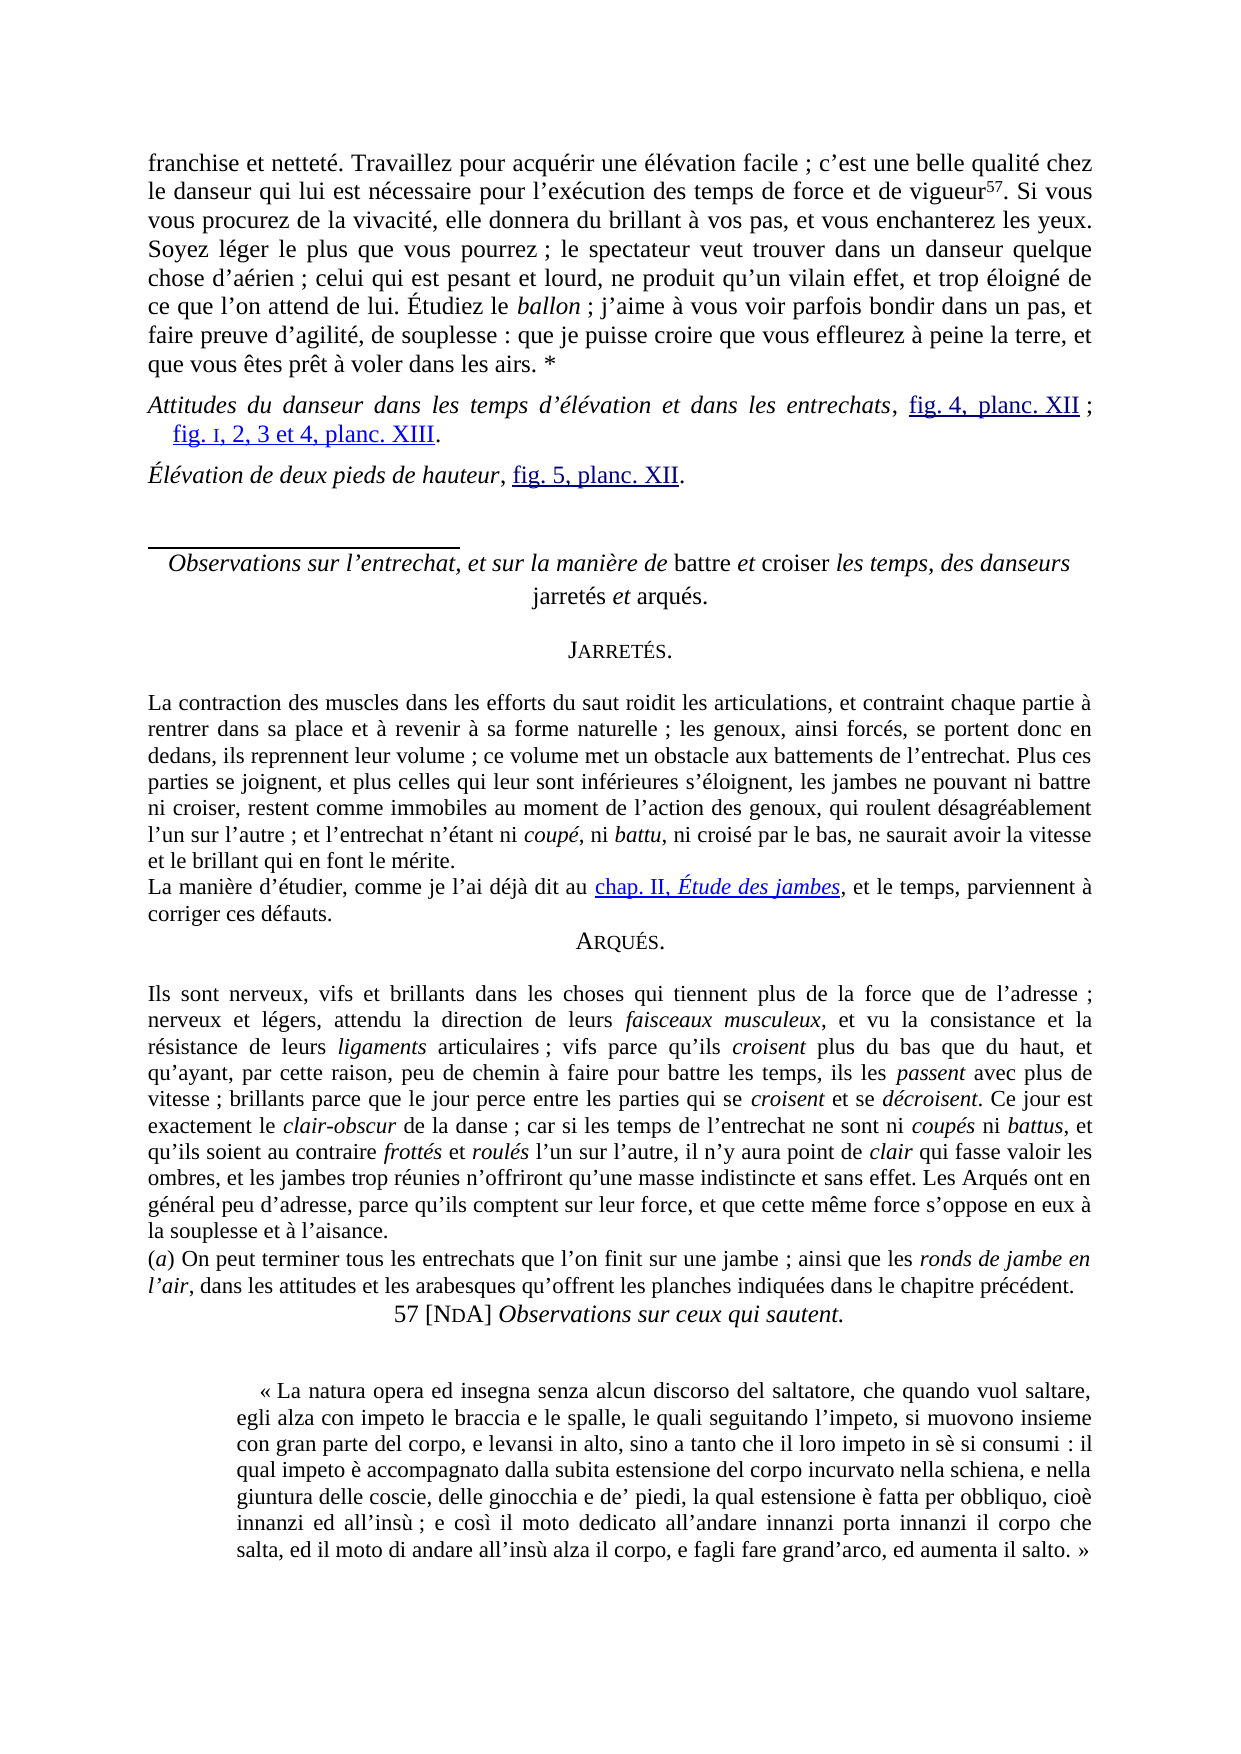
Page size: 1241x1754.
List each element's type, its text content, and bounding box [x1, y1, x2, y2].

list Attitudes du danseur dans les temps d’élévation et dans les entrechats, fig. 4, planc. XII ; fig. i, 2, 3 et 4, planc. XIII. [148, 390, 1093, 448]
list Élévation de deux pieds de hauteur, fig. 5, planc. XII. [148, 460, 1093, 489]
text La contraction des muscles dans les efforts du saut roidit les articulations, et contraint chaque partie à rentrer dans sa place et à revenir à sa forme naturelle ; les genoux, ainsi forcés, se portent donc en dedans, ils reprennent leur volume ; ce volume met un obstacle aux battements de l’entrechat. Plus ces parties se joignent, et plus celles qui leur sont inférieures s’éloignent, les jambes ne pouvant ni battre ni croiser, restent comme immobiles au moment de l’action des genoux, qui roulent désagréablement l’un sur l’autre ; et l’entrechat n’étant ni coupé, ni battu, ni croisé par le bas, ne saurait avoir la vitesse et le brillant qui en font le mérite. [148, 689, 1093, 873]
text [NdA] Observations sur ceux qui sautent. [148, 1299, 1093, 1327]
text Jarretés. [148, 635, 1093, 664]
text (a) On peut terminer tous les entrechats que l’on finit sur une jambe ; ainsi que les ronds de jambe en l’air, dans les attitudes et les arabesques qu’offrent les planches indiquées dans le chapitre précédent. [148, 1243, 1093, 1299]
text franchise et netteté. Travaillez pour acquérir une élévation facile ; c’est une belle qualité chez le danseur qui lui est nécessaire pour l’exécution des temps de force et de vigueur. Si vous vous procurez de la vivacité, elle donnera du brillant à vos pas, et vous enchanterez les yeux. Soyez léger le plus que vous pourrez ; le spectateur veut trouver dans un danseur quelque chose d’aérien ; celui qui est pesant et lourd, ne produit qu’un vilain effet, et trop éloigné de ce que l’on attend de lui. Étudiez le ballon ; j’aime à vous voir parfois bondir dans un pas, et faire preuve d’agilité, de souplesse : que je puisse croire que vous effleurez à peine la terre, et que vous êtes prêt à voler dans les airs. * [148, 148, 1093, 378]
text « La natura opera ed insegna senza alcun discorso del saltatore, che quando vuol saltare, egli alza con impeto le braccia e le spalle, le quali seguitando l’impeto, si muovono insieme con gran parte del corpo, e levansi in alto, sino a tanto che il loro impeto in sè si consumi : il qual impeto è accompagnato dalla subita estensione del corpo incurvato nella schiena, e nella giuntura delle coscie, delle ginocchia e de’ piedi, la qual estensione è fatta per obbliquo, cioè innanzi ed all’insù ; e così il moto dedicato all’andare innanzi porta innanzi il corpo che salta, ed il moto di andare all’insù alza il corpo, e fagli fare grand’arco, ed aumenta il salto. » [236, 1377, 1093, 1562]
text La manière d’étudier, comme je l’ai déjà dit au chap. II, Étude des jambes, et le temps, parviennent à corriger ces défauts. [148, 873, 1093, 926]
text Arqués. [148, 926, 1093, 955]
text Observations sur l’entrechat, et sur la manière de battre et croiser les temps, des danseurs jarretés et arqués. [148, 548, 1093, 610]
text Ils sont nerveux, vifs et brillants dans les choses qui tiennent plus de la force que de l’adresse ; nerveux et légers, attendu la direction de leurs faisceaux musculeux, et vu la consistance et la résistance de leurs ligaments articulaires ; vifs parce qu’ils croisent plus du bas que du haut, et qu’ayant, par cette raison, peu de chemin à faire pour battre les temps, ils les passent avec plus de vitesse ; brillants parce que le jour perce entre les parties qui se croisent et se décroisent. Ce jour est exactement le clair-obscur de la danse ; car si les temps de l’entrechat ne sont ni coupés ni battus, et qu’ils soient au contraire frottés et roulés l’un sur l’autre, il n’y aura point de clair qui fasse valoir les ombres, et les jambes trop réunies n’offriront qu’une masse indistincte et sans effet. Les Arqués ont en général peu d’adresse, parce qu’ils comptent sur leur force, et que cette même force s’oppose en eux à la souplesse et à l’aisance. [148, 980, 1093, 1243]
